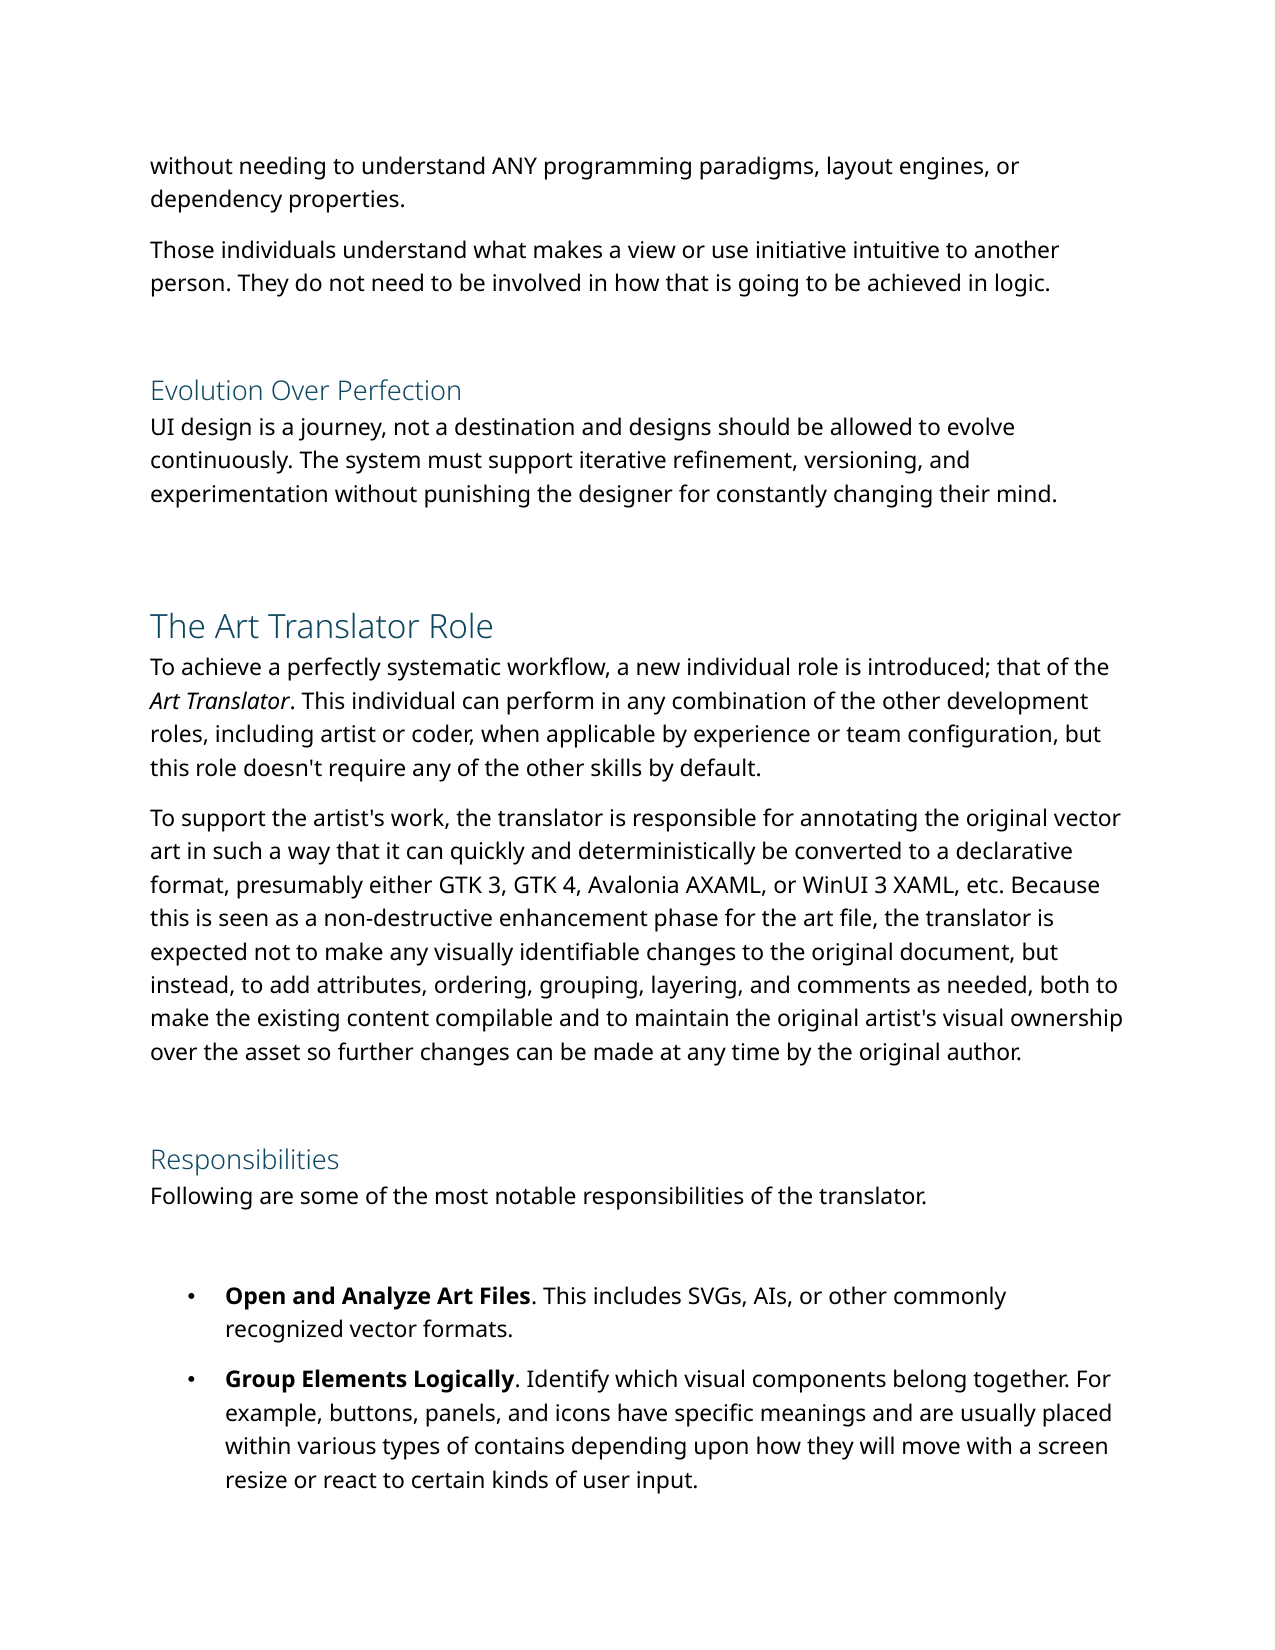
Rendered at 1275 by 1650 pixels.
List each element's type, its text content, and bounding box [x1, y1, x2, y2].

text Following are some of the most notable responsibilities of the translator. [150, 1179, 1125, 1211]
subtitle The Art Translator Role [150, 603, 1125, 648]
subtitle Evolution Over Perfection [150, 371, 1125, 408]
text To support the artist's work, the translator is responsible for annotating the original vector art in such a way that it can quickly and deterministically be converted to a declarative format, presumably either GTK 3, GTK 4, Avalonia AXAML, or WinUI 3 XAML, etc. Because this is seen as a non-destructive enhancement phase for the art file, the translator is expected not to make any visually identifiable changes to the original document, but instead, to add attributes, ordering, grouping, layering, and comments as needed, both to make the existing content compilable and to maintain the original artist's visual ownership over the asset so further changes can be made at any time by the original author. [150, 802, 1125, 1067]
list Open and Analyze Art Files. This includes SVGs, AIs, or other commonly recognized vector formats. [187, 1280, 1125, 1344]
text Those individuals understand what makes a view or use initiative intuitive to another person. They do not need to be involved in how that is going to be achieved in logic. [150, 233, 1125, 298]
text To achieve a perfectly systematic workflow, a new individual role is introduced; that of the Art Translator. This individual can perform in any combination of the other development roles, including artist or coder, when applicable by experience or team configuration, but this role doesn't require any of the other skills by default. [150, 651, 1125, 783]
subtitle Responsibilities [150, 1140, 1125, 1177]
text without needing to understand ANY programming paradigms, layout engines, or dependency properties. [150, 150, 1125, 215]
list Group Elements Logically. Identify which visual components belong together. For example, buttons, panels, and icons have specific meanings and are usually placed within various types of contains depending upon how they will move with a screen resize or react to certain kinds of user input. [187, 1363, 1125, 1495]
text UI design is a journey, not a destination and designs should be allowed to evolve continuously. The system must support iterative refinement, versioning, and experimentation without punishing the designer for constantly changing their mind. [150, 411, 1125, 509]
